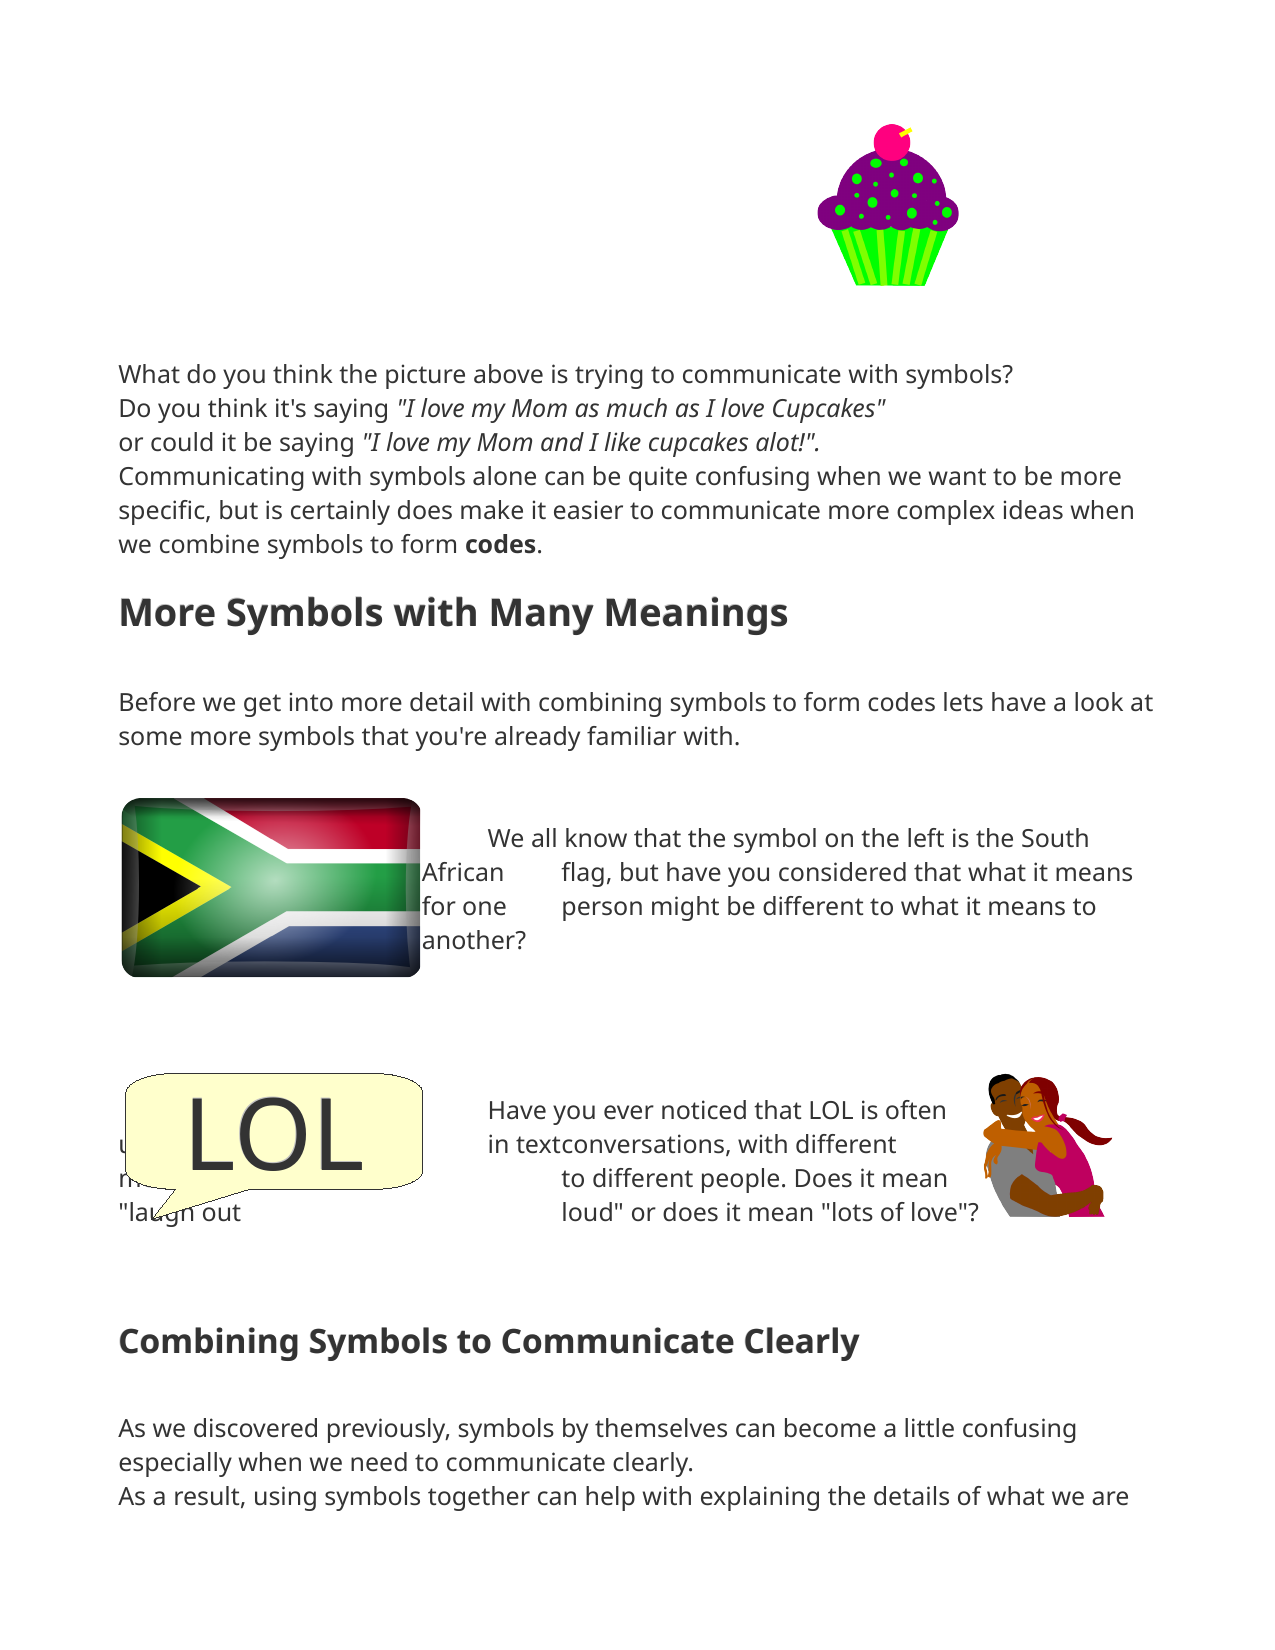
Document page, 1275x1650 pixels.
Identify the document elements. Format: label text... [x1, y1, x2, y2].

subtitle More Symbols with Many Meanings [118, 586, 1157, 638]
subtitle Combining Symbols to Communicate Clearly [118, 1318, 1157, 1364]
text Have you ever noticed that LOL is often used in text conversations, with different meanings to different people. Does it mean "laugh out loud" or does it mean "lots of love"? [118, 1093, 1157, 1229]
text We all know that the symbol on the left is the South African flag, but have you considered that what it means for one person might be different to what it means to another? [422, 820, 1157, 957]
text As we discovered previously, symbols by themselves can become a little confusing especially when we need to communicate clearly. [118, 1410, 1157, 1478]
text or could it be saying "I love my Mom and I like cupcakes alot!". [118, 425, 1157, 459]
picture [817, 124, 959, 286]
text As a result, using symbols together can help with explaining the details of what we are [118, 1478, 1157, 1513]
text Before we get into more detail with combining symbols to form codes lets have a look at some more symbols that you're already familiar with. [118, 684, 1157, 752]
picture [121, 798, 422, 978]
text Communicating with symbols alone can be quite confusing when we want to be more specific, but is certainly does make it easier to communicate more complex ideas when we combine symbols to form codes. [118, 459, 1157, 561]
picture [983, 1073, 1113, 1217]
text Do you think it's saying "I love my Mom as much as I love Cupcakes" [118, 391, 1157, 425]
text What do you think the picture above is trying to communicate with symbols? [118, 357, 1157, 391]
